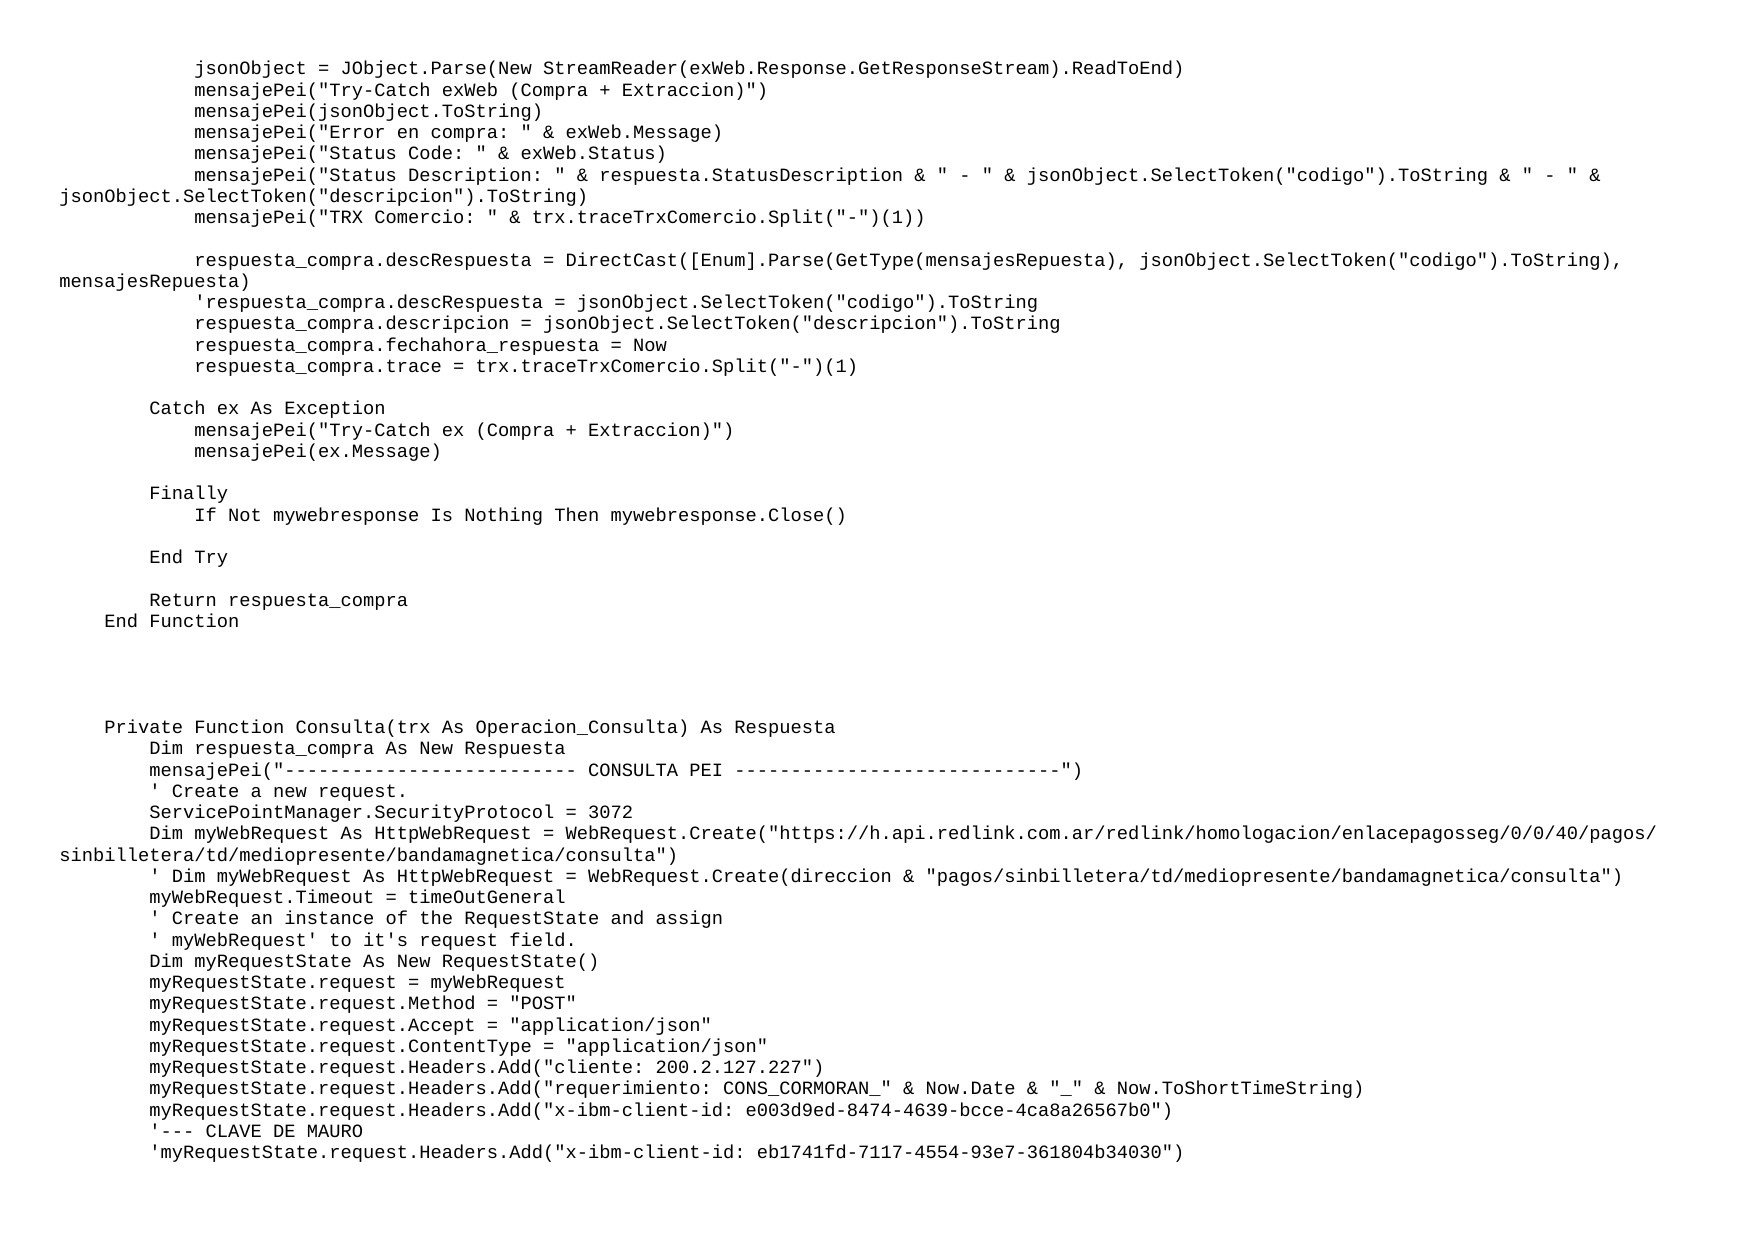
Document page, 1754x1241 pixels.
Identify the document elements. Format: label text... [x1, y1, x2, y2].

text ' Create an instance of the RequestState and assign [59, 909, 1695, 930]
text ' Create a new request. [59, 782, 1695, 803]
text End Function [59, 612, 1695, 633]
text mensajePei("Error en compra: " & exWeb.Message) [59, 123, 1695, 144]
text myRequestState.request.ContentType = "application/json" [59, 1037, 1695, 1058]
text ' Dim myWebRequest As HttpWebRequest = WebRequest.Create(direccion & "pagos/sinbilletera/td/mediopresente/bandamagnetica/consulta") [59, 867, 1695, 888]
text myRequestState.request = myWebRequest [59, 973, 1695, 994]
text ServicePointManager.SecurityProtocol = 3072 [59, 803, 1695, 824]
text 'myRequestState.request.Headers.Add("x-ibm-client-id: eb1741fd-7117-4554-93e7-361804b34030") [59, 1143, 1695, 1164]
text Dim myWebRequest As HttpWebRequest = WebRequest.Create("https://h.api.redlink.com.ar/redlink/homologacion/enlacepagosseg/0/0/40/pagos/sinbilletera/td/mediopresente/bandamagnetica/consulta") [59, 824, 1695, 867]
text respuesta_compra.descRespuesta = DirectCast([Enum].Parse(GetType(mensajesRepuesta), jsonObject.SelectToken("codigo").ToString), mensajesRepuesta) [59, 250, 1695, 293]
text respuesta_compra.trace = trx.traceTrxComercio.Split("-")(1) [59, 357, 1695, 378]
text myRequestState.request.Headers.Add("cliente: 200.2.127.227") [59, 1058, 1695, 1079]
text Return respuesta_compra [59, 590, 1695, 612]
text mensajePei("Status Description: " & respuesta.StatusDescription & " - " & jsonObject.SelectToken("codigo").ToString & " - " & jsonObject.SelectToken("descripcion").ToString) [59, 165, 1695, 208]
text mensajePei(jsonObject.ToString) [59, 102, 1695, 123]
text mensajePei("TRX Comercio: " & trx.traceTrxComercio.Split("-")(1)) [59, 208, 1695, 229]
text mensajePei("Try-Catch ex (Compra + Extraccion)") [59, 420, 1695, 442]
text myRequestState.request.Headers.Add("requerimiento: CONS_CORMORAN_" & Now.Date & "_" & Now.ToShortTimeString) [59, 1079, 1695, 1100]
text If Not mywebresponse Is Nothing Then mywebresponse.Close() [59, 505, 1695, 527]
text myWebRequest.Timeout = timeOutGeneral [59, 888, 1695, 909]
text '--- CLAVE DE MAURO [59, 1122, 1695, 1143]
text Finally [59, 484, 1695, 505]
text mensajePei("Try-Catch exWeb (Compra + Extraccion)") [59, 80, 1695, 102]
text myRequestState.request.Method = "POST" [59, 994, 1695, 1015]
text ' myWebRequest' to it's request field. [59, 930, 1695, 952]
text Dim myRequestState As New RequestState() [59, 952, 1695, 973]
text mensajePei(ex.Message) [59, 442, 1695, 463]
text respuesta_compra.fechahora_respuesta = Now [59, 335, 1695, 357]
text 'respuesta_compra.descRespuesta = jsonObject.SelectToken("codigo").ToString [59, 293, 1695, 314]
text mensajePei("-------------------------- CONSULTA PEI -----------------------------") [59, 760, 1695, 782]
text End Try [59, 548, 1695, 569]
text myRequestState.request.Accept = "application/json" [59, 1015, 1695, 1037]
text myRequestState.request.Headers.Add("x-ibm-client-id: e003d9ed-8474-4639-bcce-4ca8a26567b0") [59, 1100, 1695, 1122]
text respuesta_compra.descripcion = jsonObject.SelectToken("descripcion").ToString [59, 314, 1695, 335]
text Private Function Consulta(trx As Operacion_Consulta) As Respuesta [59, 718, 1695, 739]
text mensajePei("Status Code: " & exWeb.Status) [59, 144, 1695, 165]
text Dim respuesta_compra As New Respuesta [59, 739, 1695, 760]
text jsonObject = JObject.Parse(New StreamReader(exWeb.Response.GetResponseStream).ReadToEnd) [59, 59, 1695, 80]
text Catch ex As Exception [59, 399, 1695, 420]
